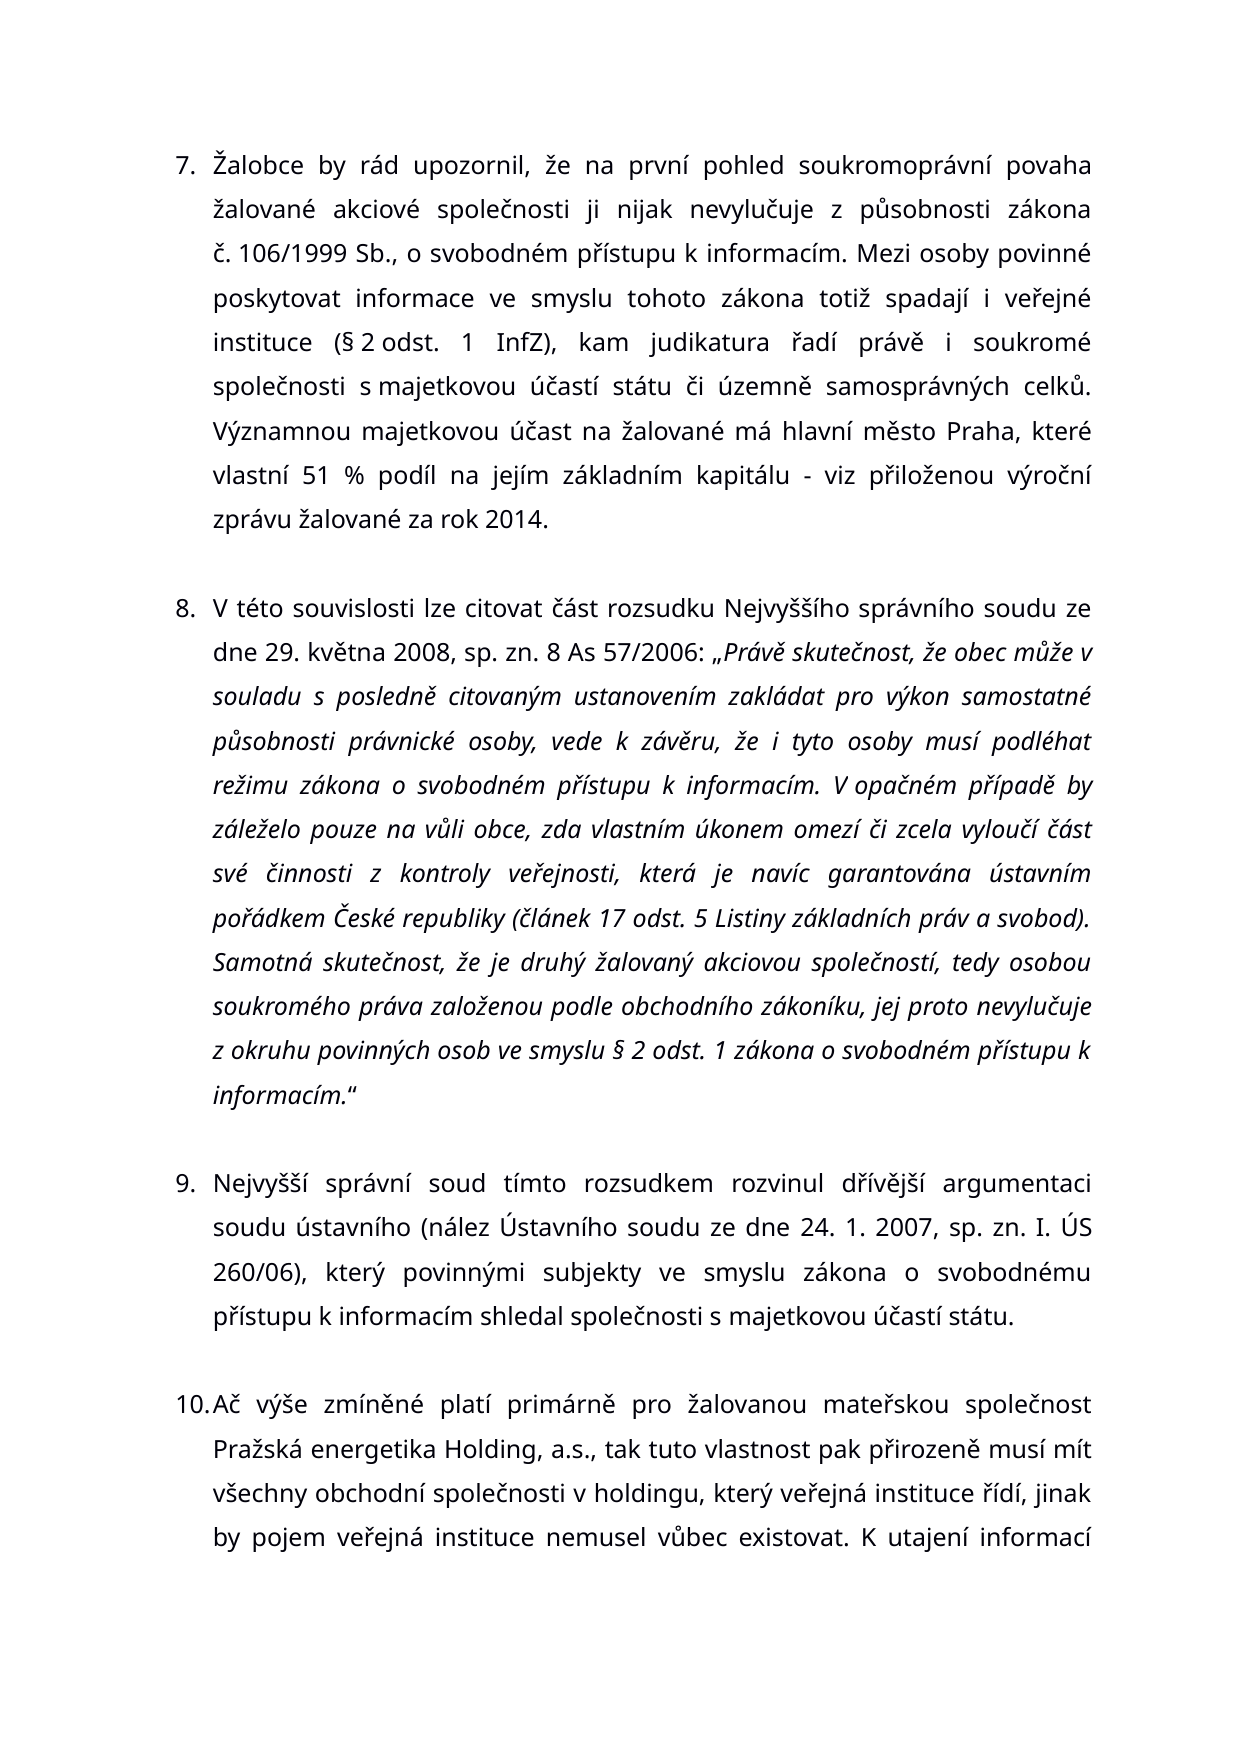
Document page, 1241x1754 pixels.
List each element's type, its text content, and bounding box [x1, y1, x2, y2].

list Nejvyšší správní soud tímto rozsudkem rozvinul dřívější argumentaci soudu ústavního (nález Ústavního soudu ze dne 24. 1. 2007, sp. zn. I. ÚS 260/06), který povinnými subjekty ve smyslu zákona o svobodnému přístupu k informacím shledal společnosti s majetkovou účastí státu. [175, 1166, 1093, 1333]
list V této souvislosti lze citovat část rozsudku Nejvyššího správního soudu ze dne 29. května 2008, sp. zn. 8 As 57/2006: „Právě skutečnost, že obec může v souladu s posledně citovaným ustanovením zakládat pro výkon samostatné působnosti právnické osoby, vede k závěru, že i tyto osoby musí podléhat režimu zákona o svobodném přístupu k informacím. V opačném případě by záleželo pouze na vůli obce, zda vlastním úkonem omezí či zcela vyloučí část své činnosti z kontroly veřejnosti, která je navíc garantována ústavním pořádkem České republiky (článek 17 odst. 5 Listiny základních práv a svobod). Samotná skutečnost, že je druhý žalovaný akciovou společností, tedy osobou soukromého práva založenou podle obchodního zákoníku, jej proto nevylučuje z okruhu povinných osob ve smyslu § 2 odst. 1 zákona o svobodném přístupu k informacím.“ [175, 590, 1093, 1111]
list Ač výše zmíněné platí primárně pro žalovanou mateřskou společnost Pražská energetika Holding, a.s., tak tuto vlastnost pak přirozeně musí mít všechny obchodní společnosti v holdingu, který veřejná instituce řídí, jinak by pojem veřejná instituce nemusel vůbec existovat. K utajení informací [175, 1387, 1093, 1554]
list Žalobce by rád upozornil, že na první pohled soukromoprávní povaha žalované akciové společnosti ji nijak nevylučuje z působnosti zákona č. 106/1999 Sb., o svobodném přístupu k informacím. Mezi osoby povinné poskytovat informace ve smyslu tohoto zákona totiž spadají i veřejné instituce (§ 2 odst. 1 InfZ), kam judikatura řadí právě i soukromé společnosti s majetkovou účastí státu či územně samosprávných celků. Významnou majetkovou účast na žalované má hlavní město Praha, které vlastní 51 % podíl na jejím základním kapitálu - viz přiloženou výroční zprávu žalované za rok 2014. [175, 148, 1093, 536]
